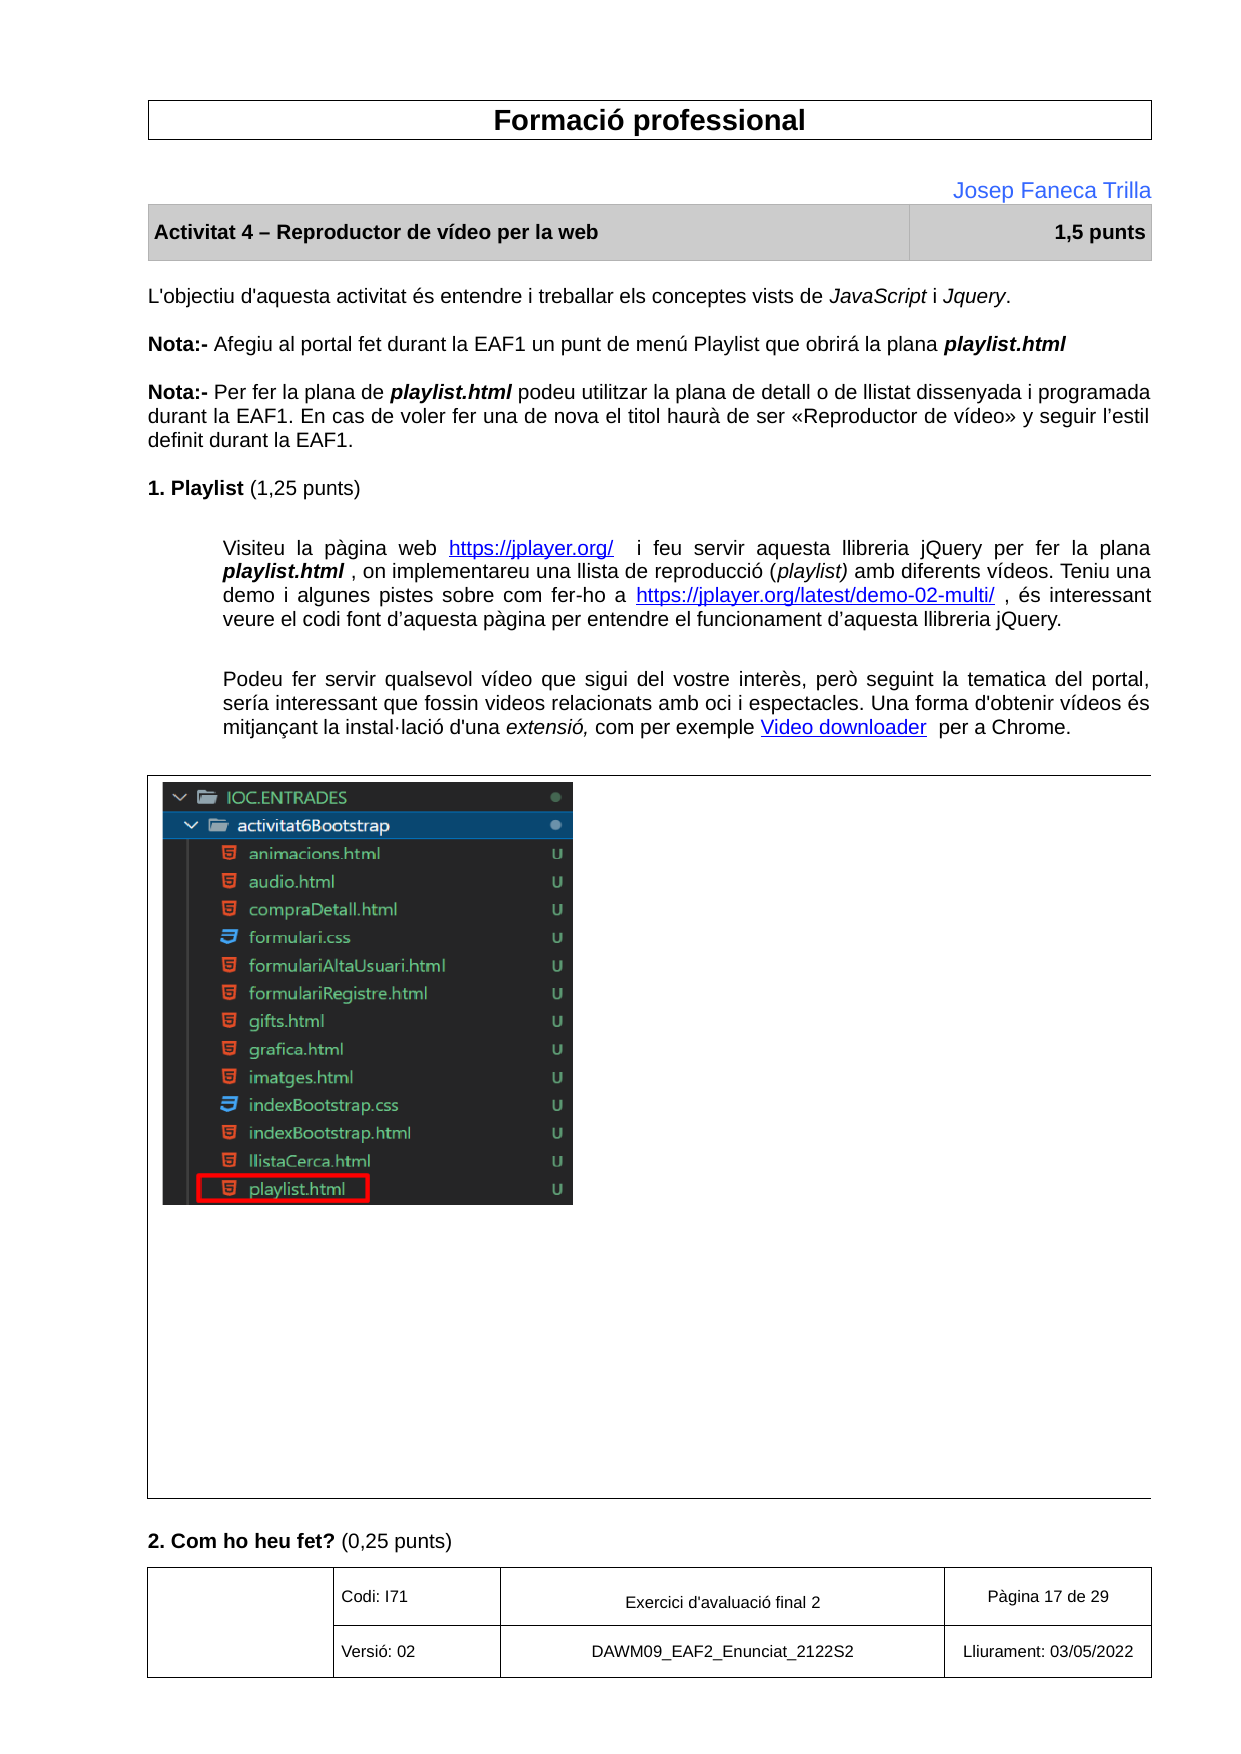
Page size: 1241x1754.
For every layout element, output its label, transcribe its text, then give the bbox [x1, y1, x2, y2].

picture [162, 781, 575, 1205]
list Podeu fer servir qualsevol vídeo que sigui del vostre interès, però seguint la tematica del portal, sería interessant que fossin videos relacionats amb oci i espectacles. Una forma d'obtenir vídeos és mitjançant la instal·lació d'una extensió, com per exemple Video downloader per a Chrome. [185, 667, 1151, 739]
table_header 1,5 punts [910, 205, 1151, 260]
table_header Activitat 4 – Reproductor de vídeo per la web [149, 205, 909, 260]
text Nota:- Per fer la plana de playlist.html podeu utilitzar la plana de detall o de llistat dissenyada i programada durant la EAF1. En cas de voler fer una de nova el titol haurà de ser «Reproductor de vídeo» y seguir l’estil definit durant la EAF1. [148, 380, 1151, 452]
text 1. Playlist (1,25 punts) [148, 476, 1151, 499]
text L'objectiu d'aquesta activitat és entendre i treballar els conceptes vists de JavaScript i Jquery. [148, 284, 1151, 308]
text Nota:- Afegiu al portal fet durant la EAF1 un punt de menú Playlist que obrirá la plana playlist.html [148, 332, 1151, 356]
text 2. Com ho heu fet? (0,25 punts) [148, 1529, 1151, 1553]
list Visiteu la pàgina web https://jplayer.org/ i feu servir aquesta llibreria jQuery per fer la plana playlist.html , on implementareu una llista de reproducció (playlist) amb diferents vídeos. Teniu una demo i algunes pistes sobre com fer-ho a https://jplayer.org/latest/demo-02-multi/ , és interessant veure el codi font d’aquesta pàgina per entendre el funcionament d’aquesta llibreria jQuery. [185, 535, 1151, 631]
table_header [148, 1205, 1151, 1498]
table_header [148, 776, 1151, 1204]
